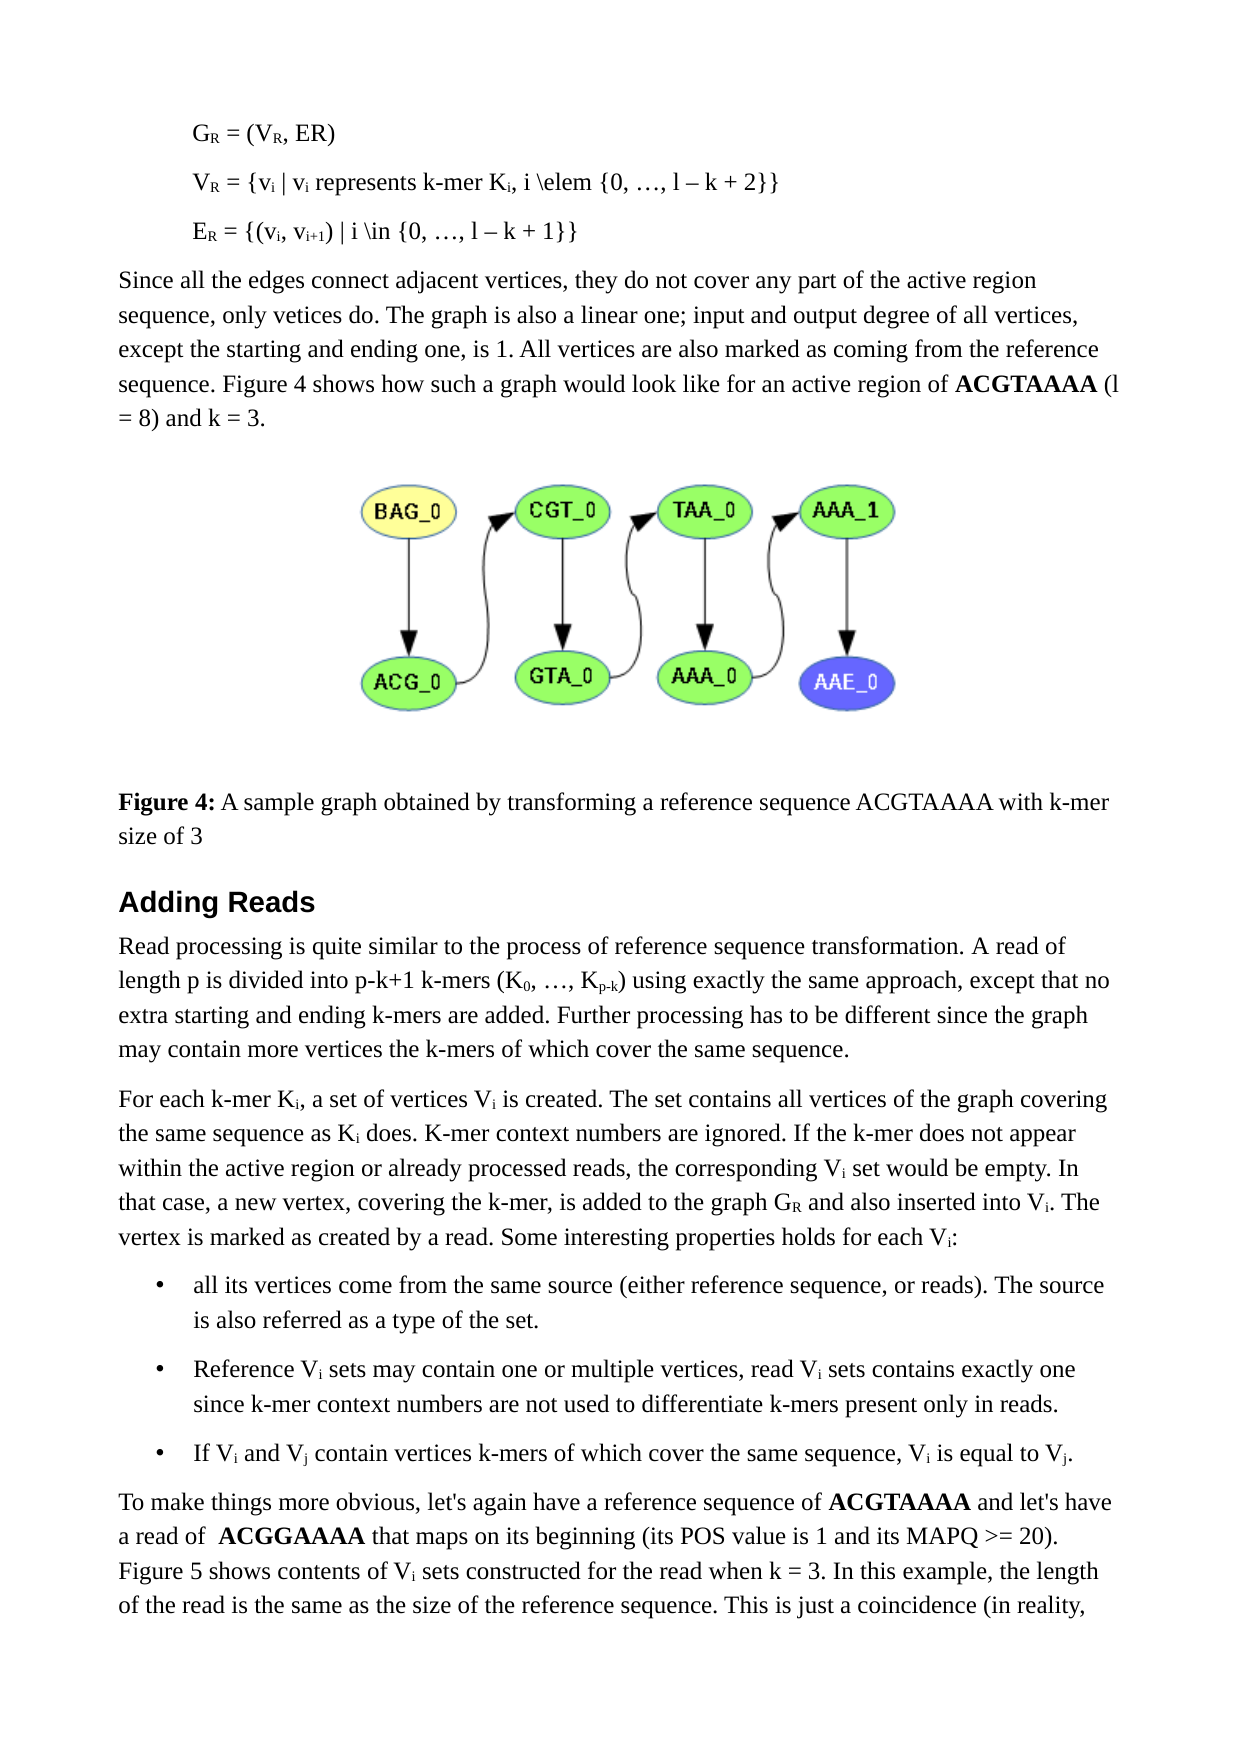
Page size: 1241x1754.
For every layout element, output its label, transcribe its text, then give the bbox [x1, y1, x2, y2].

list If Vi and Vj contain vertices k-mers of which cover the same sequence, Vi is equal to Vj. [156, 1438, 1122, 1466]
text Since all the edges connect adjacent vertices, they do not cover any part of the active region sequence, only vetices do. The graph is also a linear one; input and output degree of all vertices, except the starting and ending one, is 1. All vertices are also marked as coming from the reference sequence. Figure 4 shows how such a graph would look like for an active region of ACGTAAAA (l = 8) and k = 3. [118, 265, 1122, 432]
text For each k-mer Ki, a set of vertices Vi is created. The set contains all vertices of the graph covering the same sequence as Ki does. K-mer context numbers are ignored. If the k-mer does not appear within the active region or already processed reads, the corresponding Vi set would be empty. In that case, a new vertex, covering the k-mer, is added to the graph GR and also inserted into Vi. The vertex is marked as created by a read. Some interesting properties holds for each Vi: [118, 1084, 1122, 1250]
text ER = {(vi, vi+1) | i \in {0, …, l – k + 1}} [118, 216, 1122, 245]
list all its vertices come from the same source (either reference sequence, or reads). The source is also referred as a type of the set. [156, 1271, 1122, 1334]
text Read processing is quite similar to the process of reference sequence transformation. A read of length p is divided into p-k+1 k-mers (K0, …, Kp-k) using exactly the same approach, except that no extra starting and ending k-mers are added. Further processing has to be different since the graph may contain more vertices the k-mers of which cover the same sequence. [118, 931, 1122, 1063]
text GR = (VR, ER) [118, 118, 1122, 147]
text Figure 4: A sample graph obtained by transforming a reference sequence ACGTAAAA with k-mer size of 3 [118, 787, 1122, 850]
list Reference Vi sets may contain one or multiple vertices, read Vi sets contains exactly one since k-mer context numbers are not used to differentiate k-mers present only in reads. [156, 1354, 1122, 1417]
text To make things more obvious, let's again have a reference sequence of ACGTAAAA and let's have a read of ACGGAAAA that maps on its beginning (its POS value is 1 and its MAPQ >= 20). Figure 5 shows contents of Vi sets constructed for the read when k = 3. In this example, the length of the read is the same as the size of the reference sequence. This is just a coincidence (in reality, [118, 1487, 1122, 1619]
subtitle Adding Reads [118, 885, 1122, 919]
text VR = {vi | vi represents k-mer Ki, i \elem {0, …, l – k + 2}} [118, 167, 1122, 196]
picture [338, 452, 902, 732]
